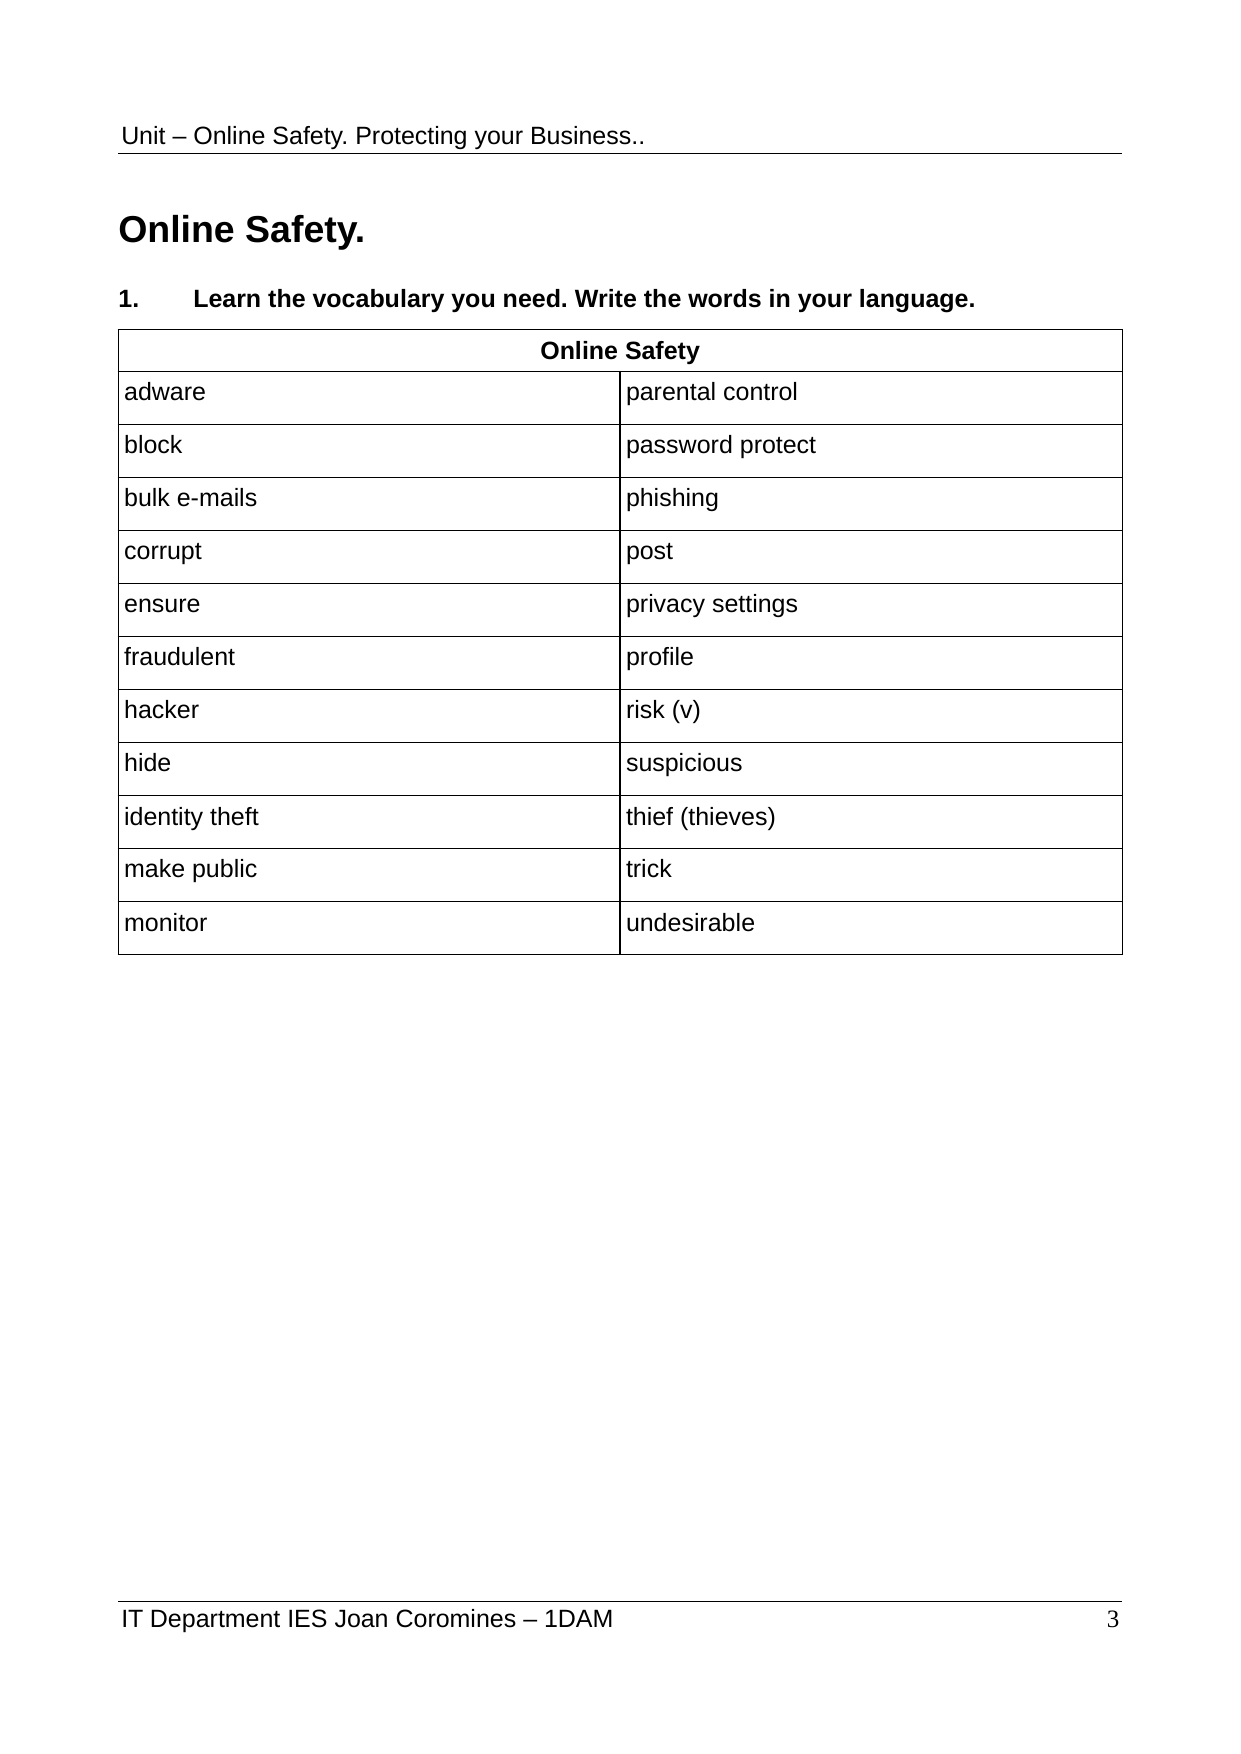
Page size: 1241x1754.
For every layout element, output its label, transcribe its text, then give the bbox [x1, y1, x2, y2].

table_cell suspicious [621, 743, 1122, 795]
table_cell fraudulent [119, 637, 619, 689]
table_cell password protect [621, 425, 1122, 477]
table_cell thief (thieves) [621, 796, 1122, 848]
table_cell identity theft [119, 796, 619, 848]
table_cell adware [119, 372, 619, 423]
table_cell phishing [621, 478, 1122, 529]
table_cell hide [119, 743, 619, 795]
table_cell bulk e-mails [119, 478, 619, 529]
table_cell trick [621, 849, 1122, 901]
list Learn the vocabulary you need. Write the words in your language. [118, 284, 1122, 313]
table_cell undesirable [621, 902, 1122, 954]
table_cell risk (v) [621, 690, 1122, 742]
table_cell post [621, 531, 1122, 583]
table_cell privacy settings [621, 584, 1122, 636]
table_cell profile [621, 637, 1122, 689]
table_header Online Safety [119, 330, 1122, 371]
table_cell hacker [119, 690, 619, 742]
table_cell block [119, 425, 619, 477]
table_cell parental control [621, 372, 1122, 423]
table_cell ensure [119, 584, 619, 636]
table_cell corrupt [119, 531, 619, 583]
subtitle Online Safety. [118, 207, 1122, 250]
table_cell monitor [119, 902, 619, 954]
table_cell make public [119, 849, 619, 901]
